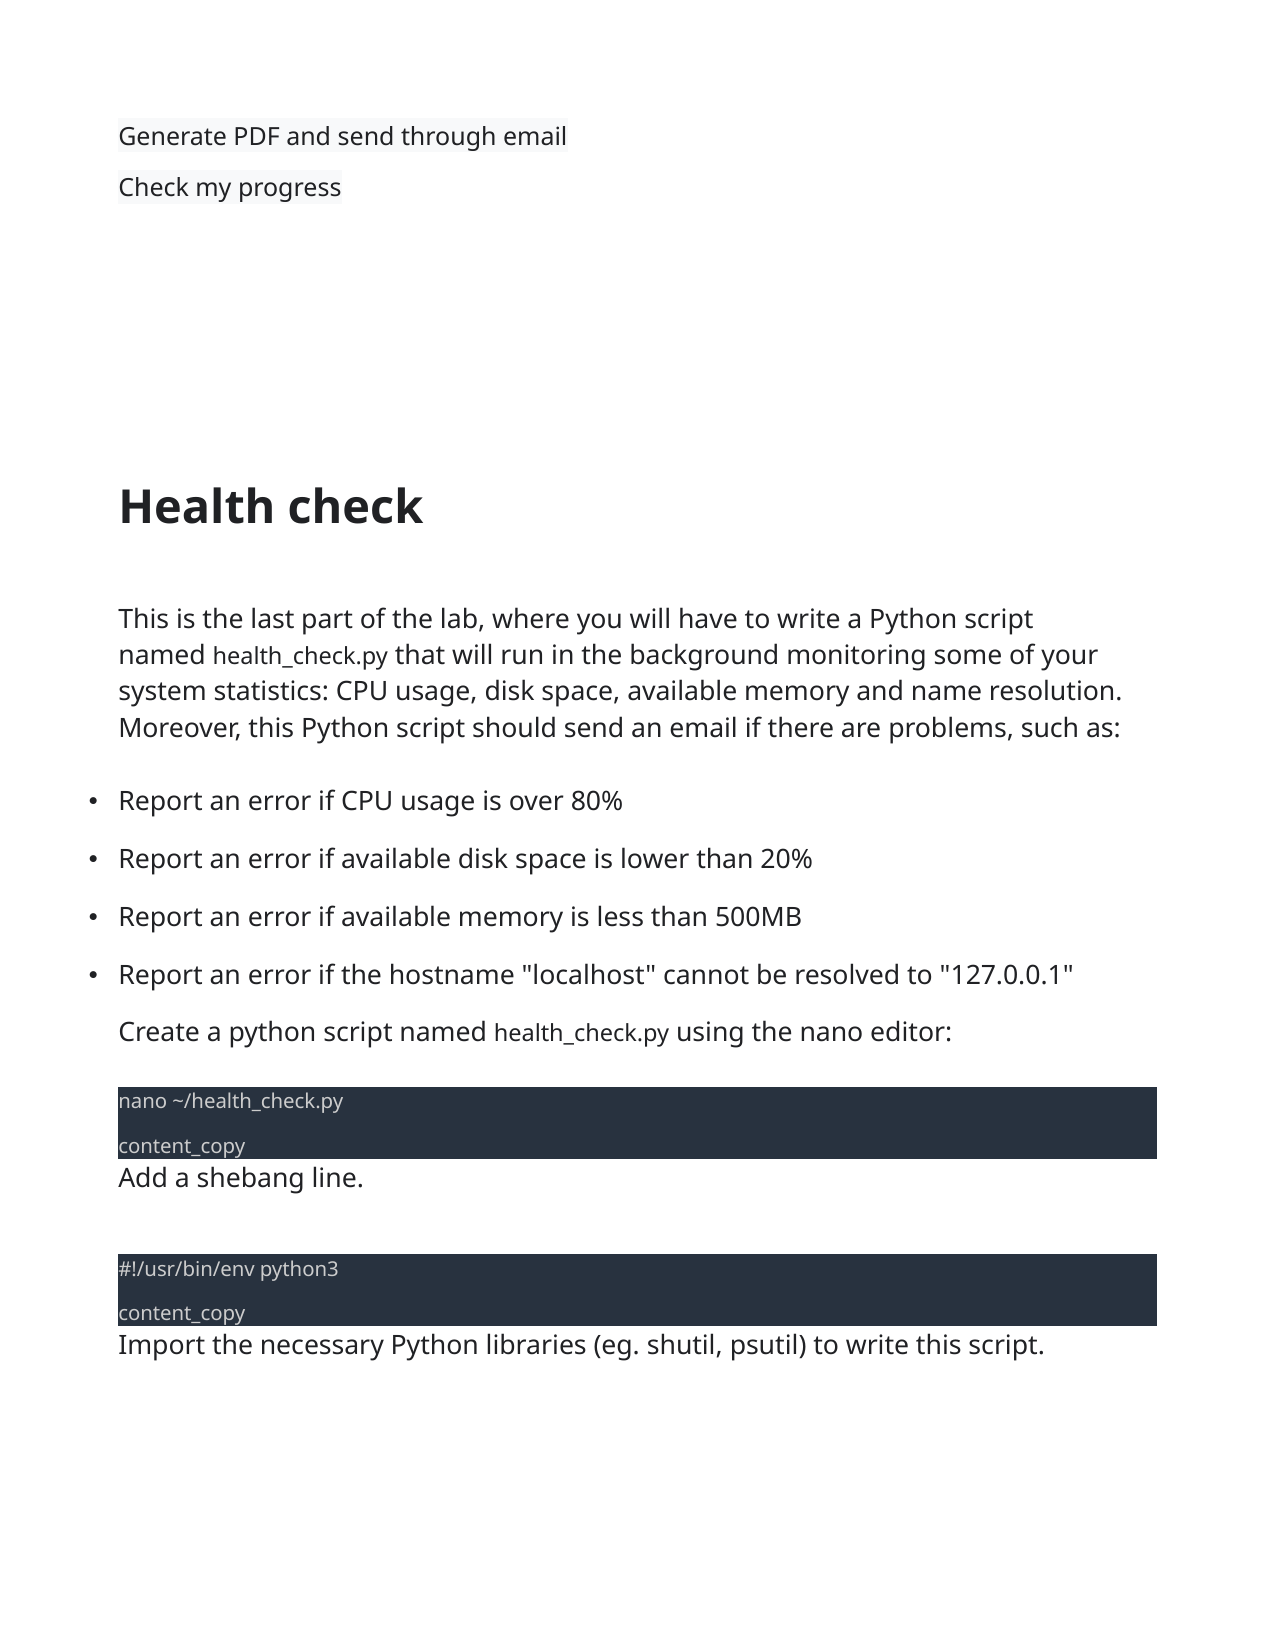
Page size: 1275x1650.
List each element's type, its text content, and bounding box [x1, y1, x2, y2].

text Import the necessary Python libraries (eg. shutil, psutil) to write this script. [118, 1326, 1157, 1362]
text Create a python script named health_check.py using the nano editor: [118, 1013, 1157, 1049]
list Report an error if available memory is less than 500MB [118, 898, 1157, 934]
text Check my progress [118, 170, 1157, 204]
list Report an error if available disk space is lower than 20% [118, 840, 1157, 876]
list Report an error if the hostname "localhost" cannot be resolved to "127.0.0.1" [118, 956, 1157, 992]
text Generate PDF and send through email [118, 118, 1157, 152]
list Report an error if CPU usage is over 80% [118, 782, 1157, 818]
text This is the last part of the lab, where you will have to write a Python script named health_check.py that will run in the background monitoring some of your system statistics: CPU usage, disk space, available memory and name resolution. Moreover, this Python script should send an email if there are problems, such as: [118, 600, 1157, 745]
text content_copy [118, 1299, 1157, 1326]
text Add a shebang line. [118, 1159, 1157, 1195]
text content_copy [118, 1131, 1157, 1159]
text nano ~/health_check.py [118, 1087, 1157, 1115]
text #!/usr/bin/env python3 [118, 1254, 1157, 1282]
subtitle Health check [118, 473, 1157, 537]
